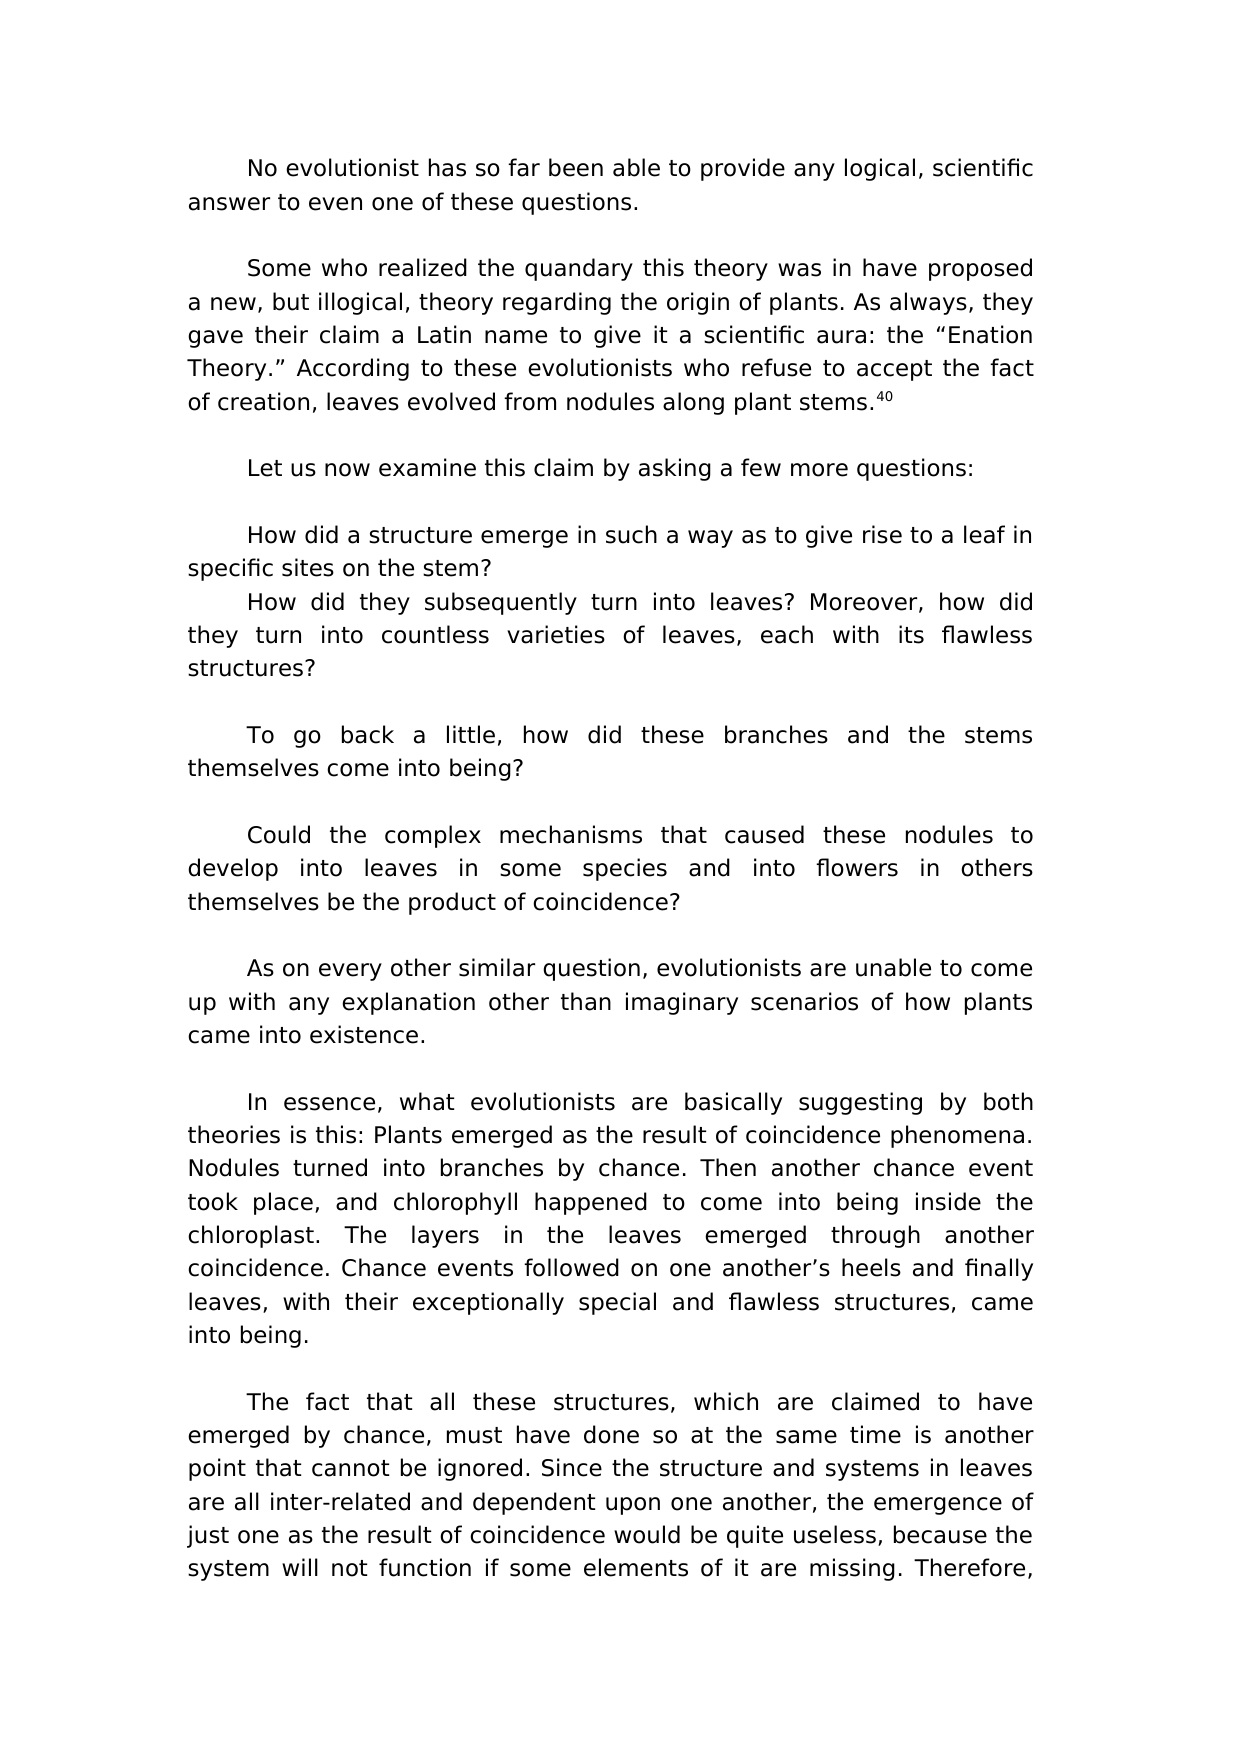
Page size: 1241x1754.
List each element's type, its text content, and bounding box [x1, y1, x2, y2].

text Let us now examine this claim by asking a few more questions: [187, 450, 1035, 483]
text In essence, what evolutionists are basically suggesting by both theories is this: Plants emerged as the result of coincidence phenomena. Nodules turned into branches by chance. Then another chance event took place, and chlorophyll happened to come into being inside the chloroplast. The layers in the leaves emerged through another coincidence. Chance events followed on one another’s heels and finally leaves, with their exceptionally special and flawless structures, came into being. [187, 1083, 1035, 1350]
text To go back a little, how did these branches and the stems themselves come into being? [187, 717, 1035, 783]
text No evolutionist has so far been able to provide any logical, scientific answer to even one of these questions. [187, 150, 1035, 217]
text As on every other similar question, evolutionists are unable to come up with any explanation other than imaginary scenarios of how plants came into existence. [187, 950, 1035, 1050]
text The fact that all these structures, which are claimed to have emerged by chance, must have done so at the same time is another point that cannot be ignored. Since the structure and systems in leaves are all inter-related and dependent upon one another, the emergence of just one as the result of coincidence would be quite useless, because the system will not function if some elements of it are missing. Therefore, [187, 1383, 1035, 1583]
text How did a structure emerge in such a way as to give rise to a leaf in specific sites on the stem? [187, 517, 1035, 583]
text Could the complex mechanisms that caused these nodules to develop into leaves in some species and into flowers in others themselves be the product of coincidence? [187, 817, 1035, 917]
text How did they subsequently turn into leaves? Moreover, how did they turn into countless varieties of leaves, each with its flawless structures? [187, 583, 1035, 683]
text Some who realized the quandary this theory was in have proposed a new, but illogical, theory regarding the origin of plants. As always, they gave their claim a Latin name to give it a scientific aura: the “Enation Theory.” According to these evolutionists who refuse to accept the fact of creation, leaves evolved from nodules along plant stems. [187, 250, 1035, 417]
